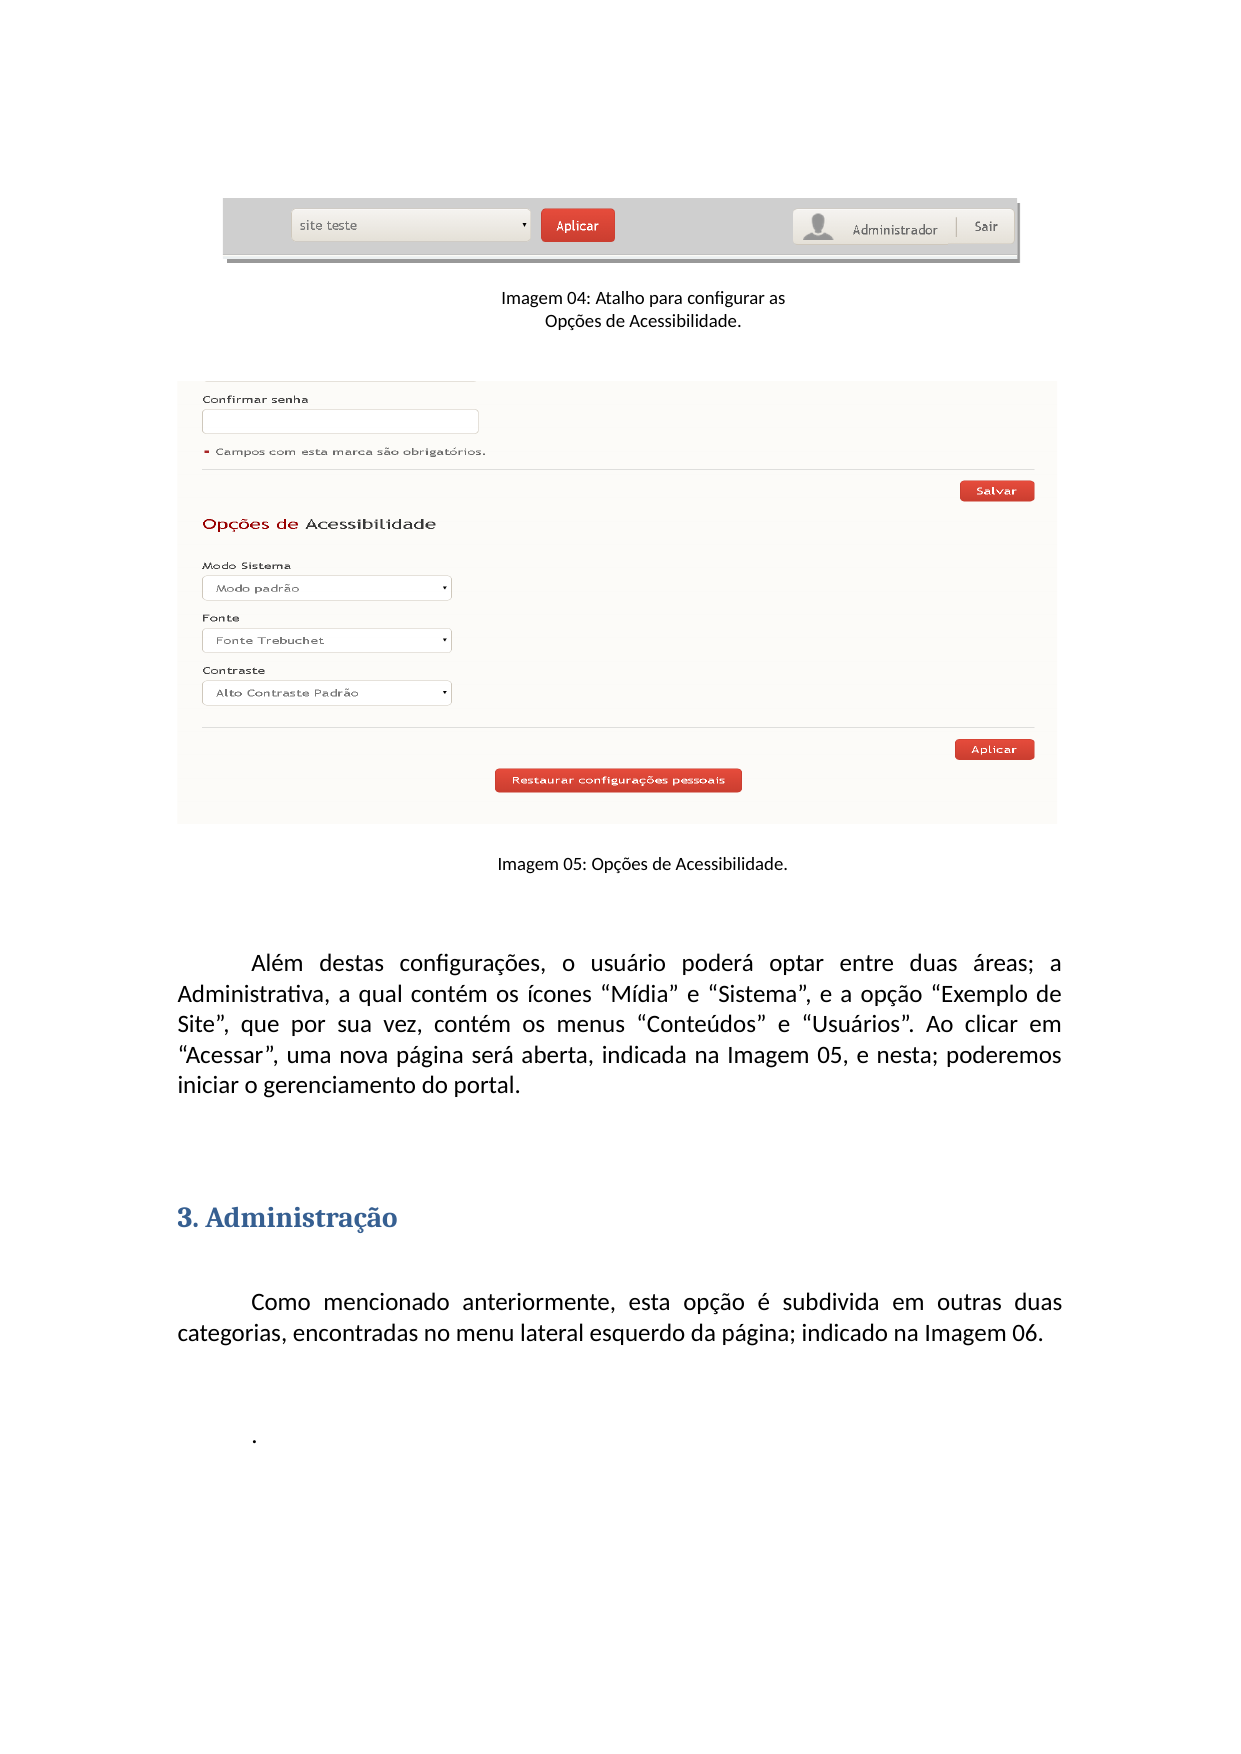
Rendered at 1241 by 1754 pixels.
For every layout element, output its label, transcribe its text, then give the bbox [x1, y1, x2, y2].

text Além destas configurações, o usuário poderá optar entre duas áreas; a Administrativa, a qual contém os ícones “Mídia” e “Sistema”, e a opção “Exemplo de Site”, que por sua vez, contém os menus “Conteúdos” e “Usuários”. Ao clicar em “Acessar”, uma nova página será aberta, indicada na Imagem 05, e nesta; poderemos iniciar o gerenciamento do portal. [177, 947, 1063, 1100]
text . [177, 1419, 1063, 1450]
subtitle 3. Administração [177, 1201, 1063, 1235]
picture [177, 381, 1058, 824]
text Imagem 04: Atalho para configurar as Opções de Acessibilidade. [482, 286, 804, 332]
text Imagem 05: Opções de Acessibilidade. [482, 852, 803, 874]
text Como mencionado anteriormente, esta opção é subdivida em outras duas categorias, encontradas no menu lateral esquerdo da página; indicado na Imagem 06. [177, 1286, 1063, 1347]
